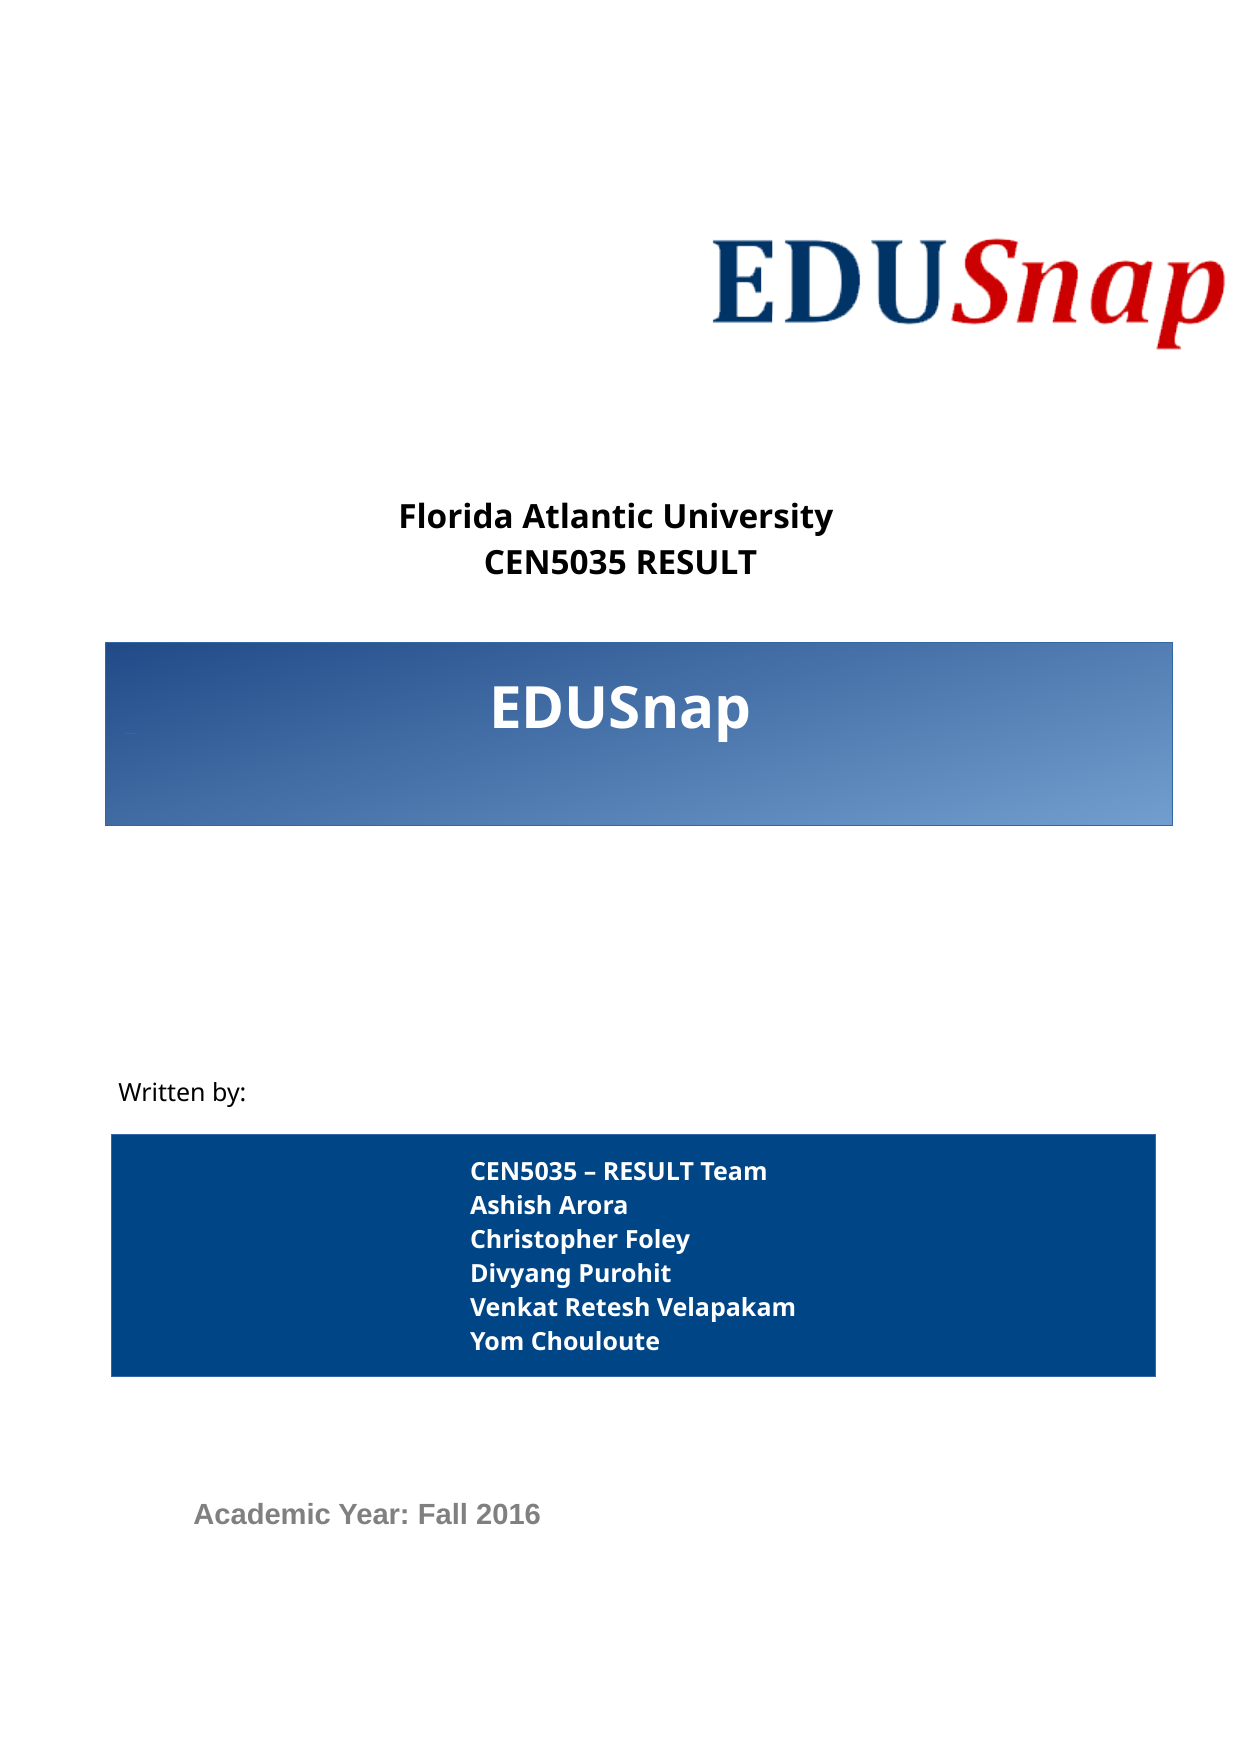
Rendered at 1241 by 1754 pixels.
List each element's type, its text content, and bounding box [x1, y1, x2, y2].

text Written by: [118, 1075, 1122, 1109]
text Florida Atlantic University [118, 493, 1122, 538]
subtitle Academic Year: Fall 2016 [118, 1497, 1122, 1531]
text CEN5035 RESULT [118, 538, 1122, 584]
picture [699, 193, 1241, 361]
